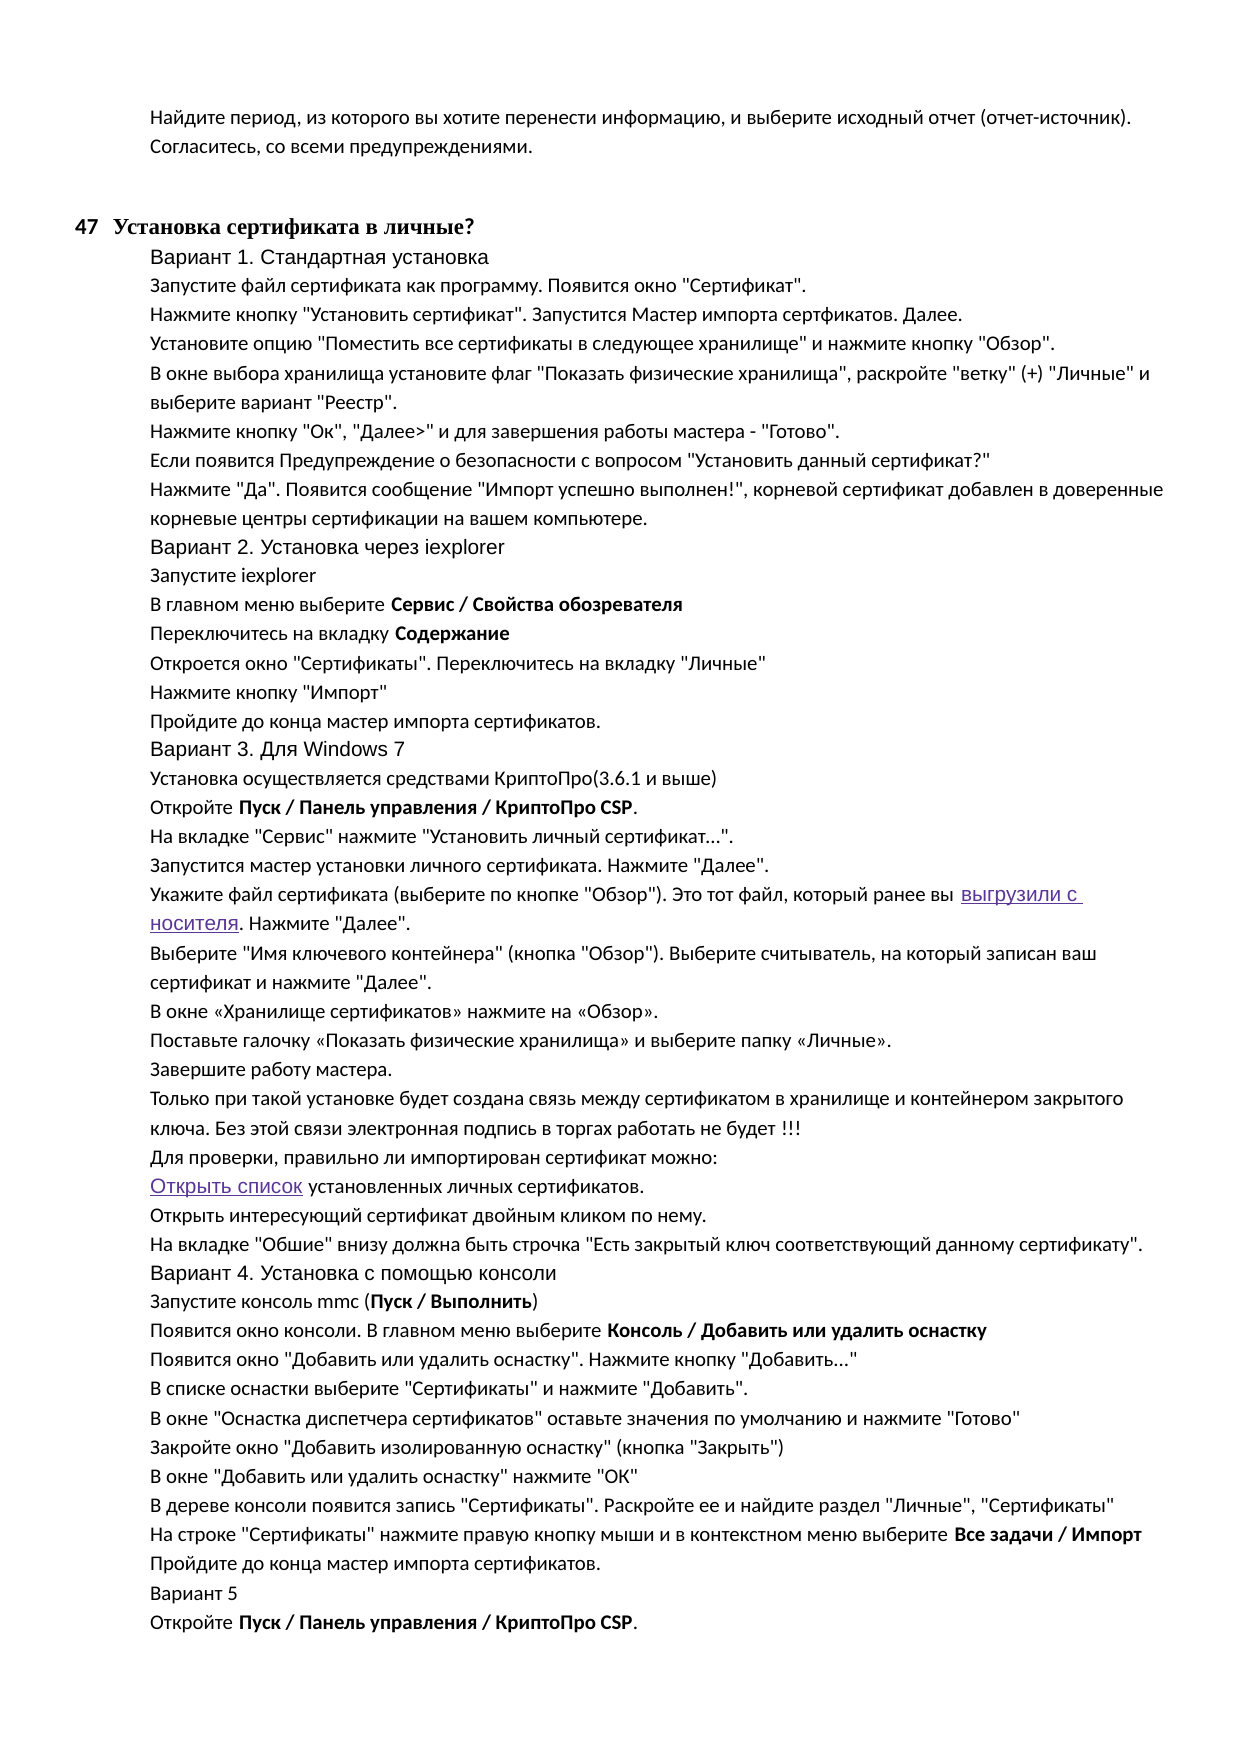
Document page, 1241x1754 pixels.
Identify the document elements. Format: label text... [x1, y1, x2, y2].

text Вариант 4. Установка с помощью консоли [150, 1261, 1165, 1284]
text Вариант 5 [150, 1580, 1165, 1605]
text Вариант 2. Установка через iexplorer [150, 535, 1165, 559]
text Нажмите кнопку "Ок", "Далее>" и для завершения работы мастера - "Готово". [150, 418, 1165, 443]
text Закройте окно "Добавить изолированную оснастку" (кнопка "Закрыть") [150, 1434, 1165, 1459]
text Откроется окно "Сертификаты". Переключитесь на вкладку "Личные" [150, 650, 1165, 675]
text Для проверки, правильно ли импортирован сертификат можно: [150, 1144, 1165, 1169]
text На вкладке "Сервис" нажмите "Установить личный сертификат…". [150, 823, 1165, 848]
text Установка осуществляется средствами КриптоПро(3.6.1 и выше) [150, 765, 1165, 790]
text В списке оснастки выберите "Сертификаты" и нажмите "Добавить". [150, 1376, 1165, 1401]
text В дереве консоли появится запись "Сертификаты". Раскройте ее и найдите раздел "Личные", "Сертификаты" [150, 1492, 1165, 1518]
text В окне "Добавить или удалить оснастку" нажмите "ОК" [150, 1463, 1165, 1488]
text Если появится Предупреждение о безопасности с вопросом "Установить данный сертификат?" [150, 447, 1165, 473]
text Согласитесь, со всеми предупреждениями. [150, 133, 1165, 159]
text Открыть интересующий сертификат двойным кликом по нему. [150, 1202, 1165, 1228]
text В главном меню выберите Сервис / Свойства обозревателя [150, 591, 1165, 617]
text На вкладке "Обшие" внизу должна быть строчка "Есть закрытый ключ соответствующий данному сертификату". [150, 1231, 1165, 1257]
text Появится окно "Добавить или удалить оснастку". Нажмите кнопку "Добавить..." [150, 1346, 1165, 1372]
text Поставьте галочку «Показать физические хранилища» и выберите папку «Личные». [150, 1027, 1165, 1053]
text Откройте Пуск / Панель управления / КриптоПро CSP. [150, 1609, 1165, 1634]
text Найдите период, из которого вы хотите перенести информацию, и выберите исходный отчет (отчет-источник). [150, 104, 1165, 129]
text Выберите "Имя ключевого контейнера" (кнопка "Обзор"). Выберите считыватель, на который записан ваш сертификат и нажмите "Далее". [150, 940, 1165, 994]
text Открыть список установленных личных сертификатов. [150, 1173, 1165, 1198]
text Нажмите "Да". Появится сообщение "Импорт успешно выполнен!", корневой сертификат добавлен в доверенные корневые центры сертификации на вашем компьютере. [150, 476, 1165, 531]
text Только при такой установке будет создана связь между сертификатом в хранилище и контейнером закрытого ключа. Без этой связи электронная подпись в торгах работать не будет !!! [150, 1086, 1165, 1140]
text Укажите файл сертификата (выберите по кнопке "Обзор"). Это тот файл, который ранее вы выгрузили с носителя. Нажмите "Далее". [150, 881, 1165, 936]
text Вариант 3. Для Windows 7 [150, 737, 1165, 761]
text Завершите работу мастера. [150, 1056, 1165, 1082]
text На строке "Сертификаты" нажмите правую кнопку мыши и в контекстном меню выберите Все задачи / Импорт [150, 1521, 1165, 1547]
text Переключитесь на вкладку Содержание [150, 621, 1165, 646]
text В окне "Оснастка диспетчера сертификатов" оставьте значения по умолчанию и нажмите "Готово" [150, 1405, 1165, 1430]
text Запустите iexplorer [150, 562, 1165, 588]
text В окне «Хранилище сертификатов» нажмите на «Обзор». [150, 998, 1165, 1023]
text Пройдите до конца мастер импорта сертификатов. [150, 708, 1165, 733]
subtitle Установка сертификата в личные? [75, 212, 1165, 241]
text Появится окно консоли. В главном меню выберите Консоль / Добавить или удалить оснастку [150, 1317, 1165, 1343]
text Запустится мастер установки личного сертификата. Нажмите "Далее". [150, 852, 1165, 878]
text Нажмите кнопку "Импорт" [150, 679, 1165, 704]
text Вариант 1. Стандартная установка [150, 245, 1165, 269]
text Запустите консоль mmc (Пуск / Выполнить) [150, 1288, 1165, 1313]
text Нажмите кнопку "Установить сертификат". Запустится Мастер импорта сертфикатов. Далее. [150, 301, 1165, 327]
text Установите опцию "Поместить все сертификаты в следующее хранилище" и нажмите кнопку "Обзор". [150, 331, 1165, 356]
text Запустите файл сертификата как программу. Появится окно "Сертификат". [150, 272, 1165, 298]
text Откройте Пуск / Панель управления / КриптоПро CSP. [150, 794, 1165, 819]
text Пройдите до конца мастер импорта сертификатов. [150, 1551, 1165, 1576]
text В окне выбора хранилища установите флаг "Показать физические хранилища", раскройте "ветку" (+) "Личные" и выберите вариант "Реестр". [150, 360, 1165, 414]
